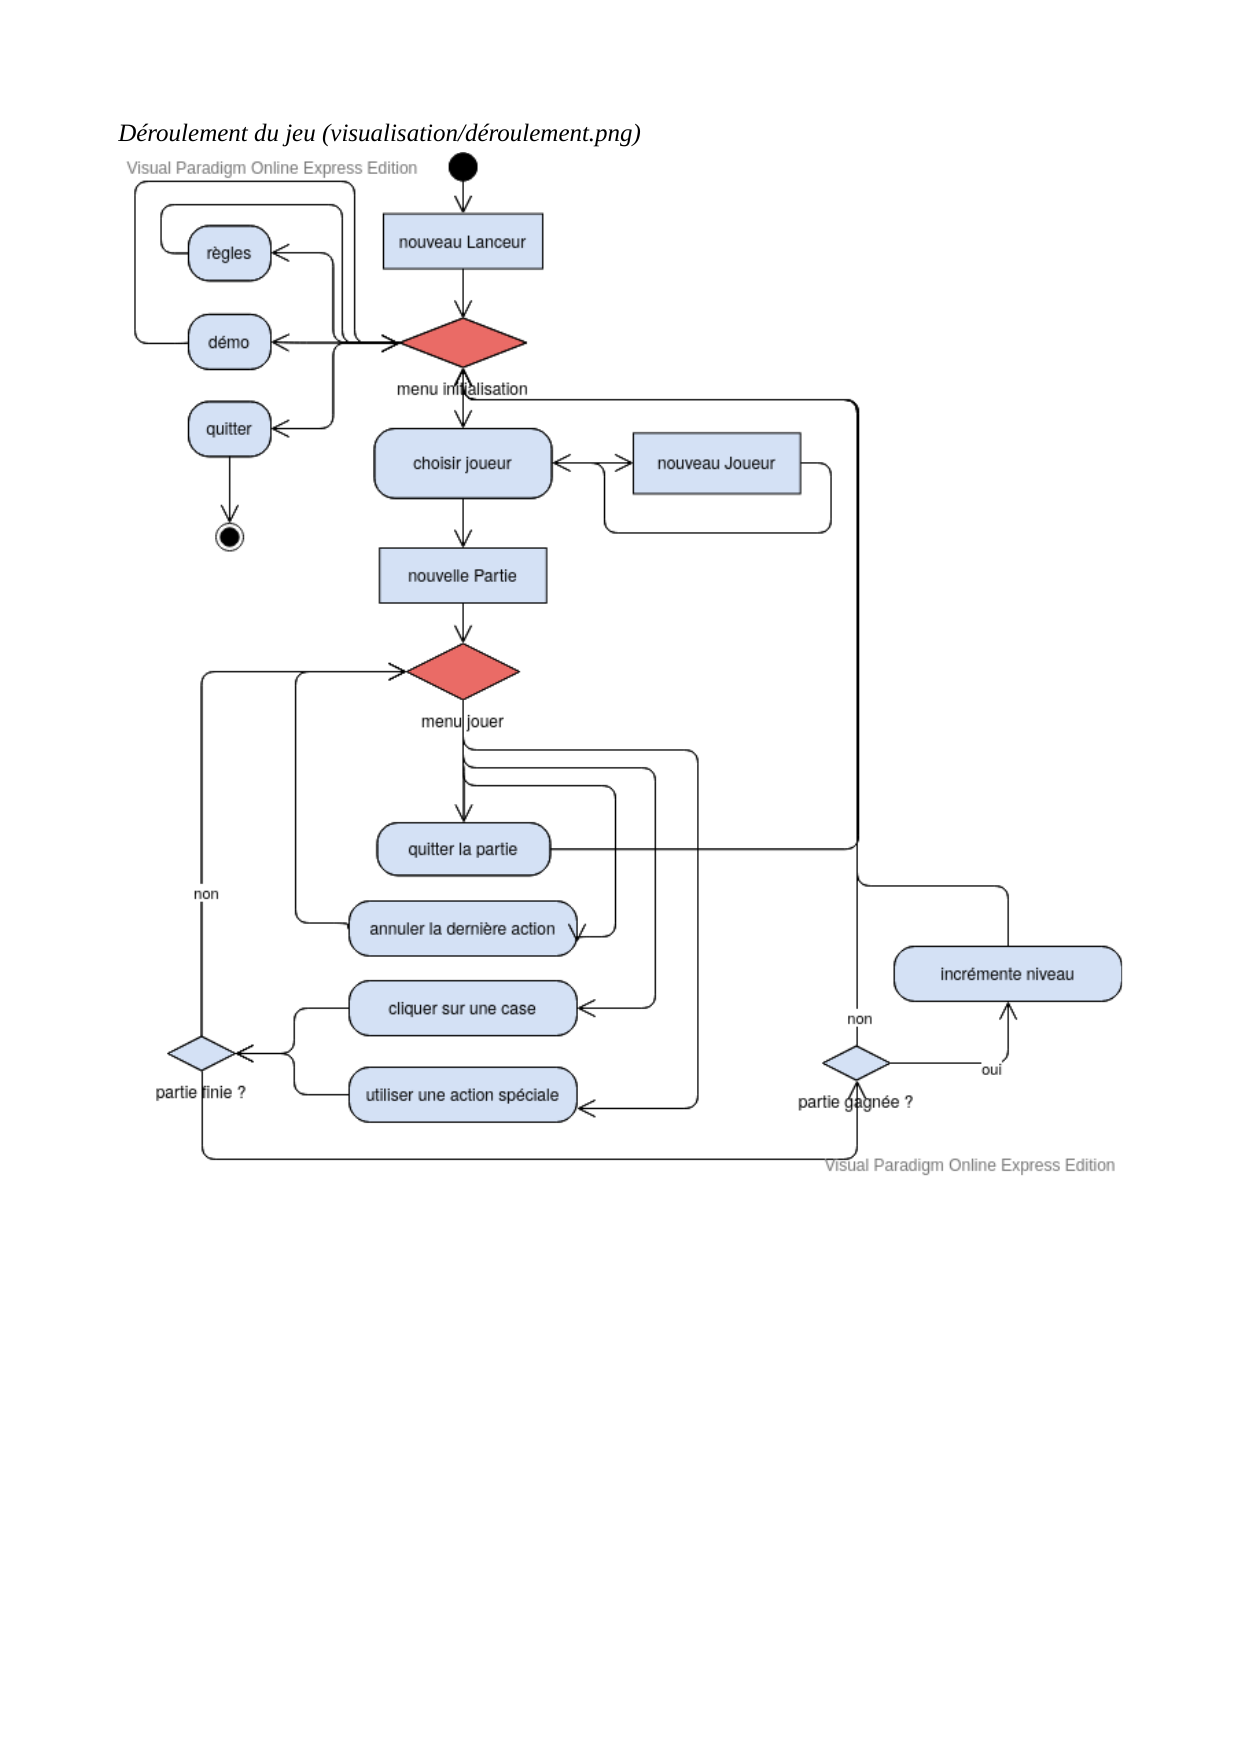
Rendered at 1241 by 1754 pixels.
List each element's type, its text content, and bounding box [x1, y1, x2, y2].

subtitle Déroulement du jeu (visualisation/déroulement.png) [118, 118, 1122, 147]
picture [118, 152, 1123, 1178]
